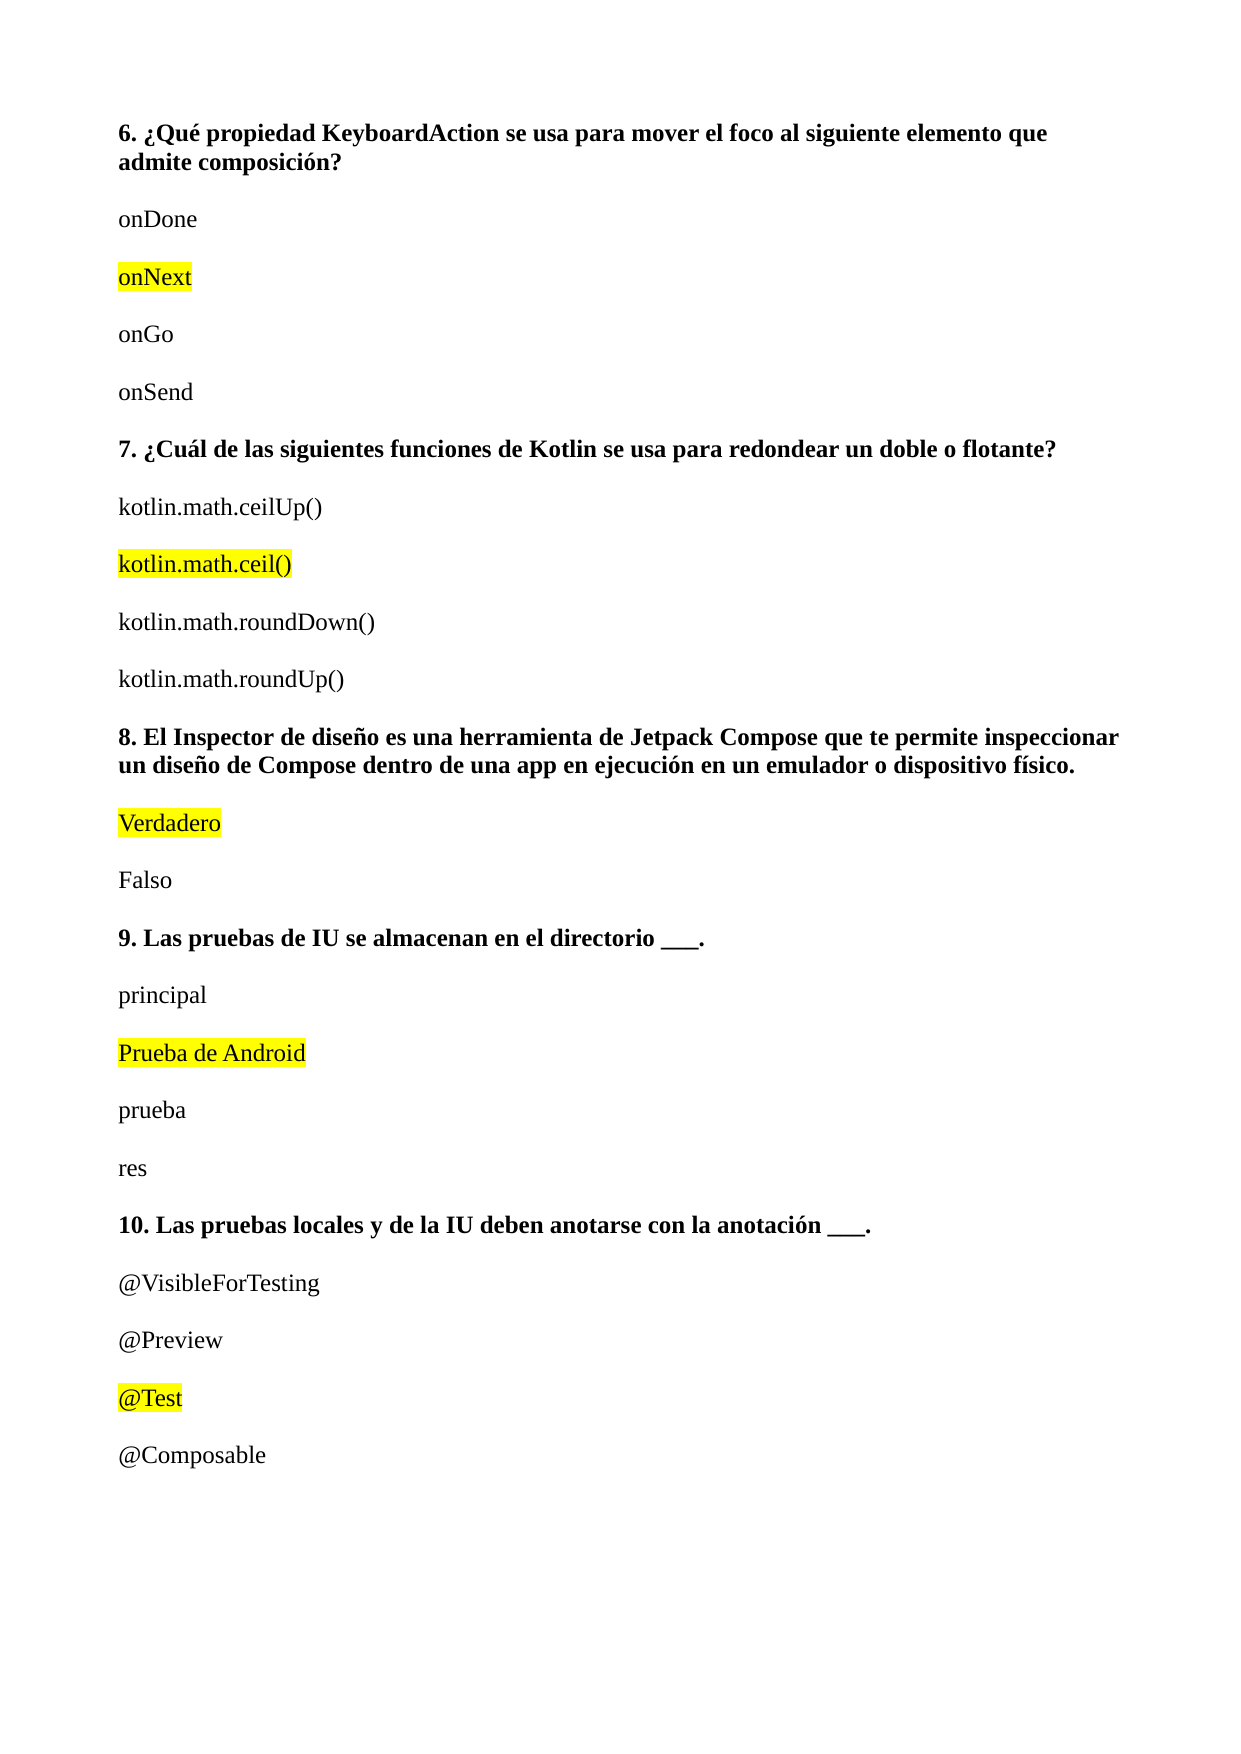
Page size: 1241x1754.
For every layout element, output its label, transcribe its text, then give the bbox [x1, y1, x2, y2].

text 7. ¿Cuál de las siguientes funciones de Kotlin se usa para redondear un doble o flotante? [118, 434, 1122, 463]
text Verdadero [118, 808, 1122, 837]
text onSend [118, 377, 1122, 406]
text @Composable [118, 1441, 1122, 1469]
text 9. Las pruebas de IU se almacenan en el directorio ___. [118, 923, 1122, 952]
text kotlin.math.roundDown() [118, 607, 1122, 636]
text Falso [118, 866, 1122, 894]
text onDone [118, 204, 1122, 233]
text 10. Las pruebas locales y de la IU deben anotarse con la anotación ___. [118, 1211, 1122, 1239]
text onGo [118, 319, 1122, 348]
text Prueba de Android [118, 1038, 1122, 1067]
text onNext [118, 262, 1122, 291]
text kotlin.math.ceil() [118, 549, 1122, 578]
text 6. ¿Qué propiedad KeyboardAction se usa para mover el foco al siguiente elemento que admite composición? [118, 118, 1122, 176]
text @Preview [118, 1326, 1122, 1354]
text kotlin.math.roundUp() [118, 664, 1122, 693]
text kotlin.math.ceilUp() [118, 492, 1122, 521]
text prueba [118, 1096, 1122, 1124]
text res [118, 1153, 1122, 1182]
text @Test [118, 1383, 1122, 1412]
text 8. El Inspector de diseño es una herramienta de Jetpack Compose que te permite inspeccionar un diseño de Compose dentro de una app en ejecución en un emulador o dispositivo físico. [118, 722, 1122, 779]
text principal [118, 981, 1122, 1009]
text @VisibleForTesting [118, 1268, 1122, 1297]
